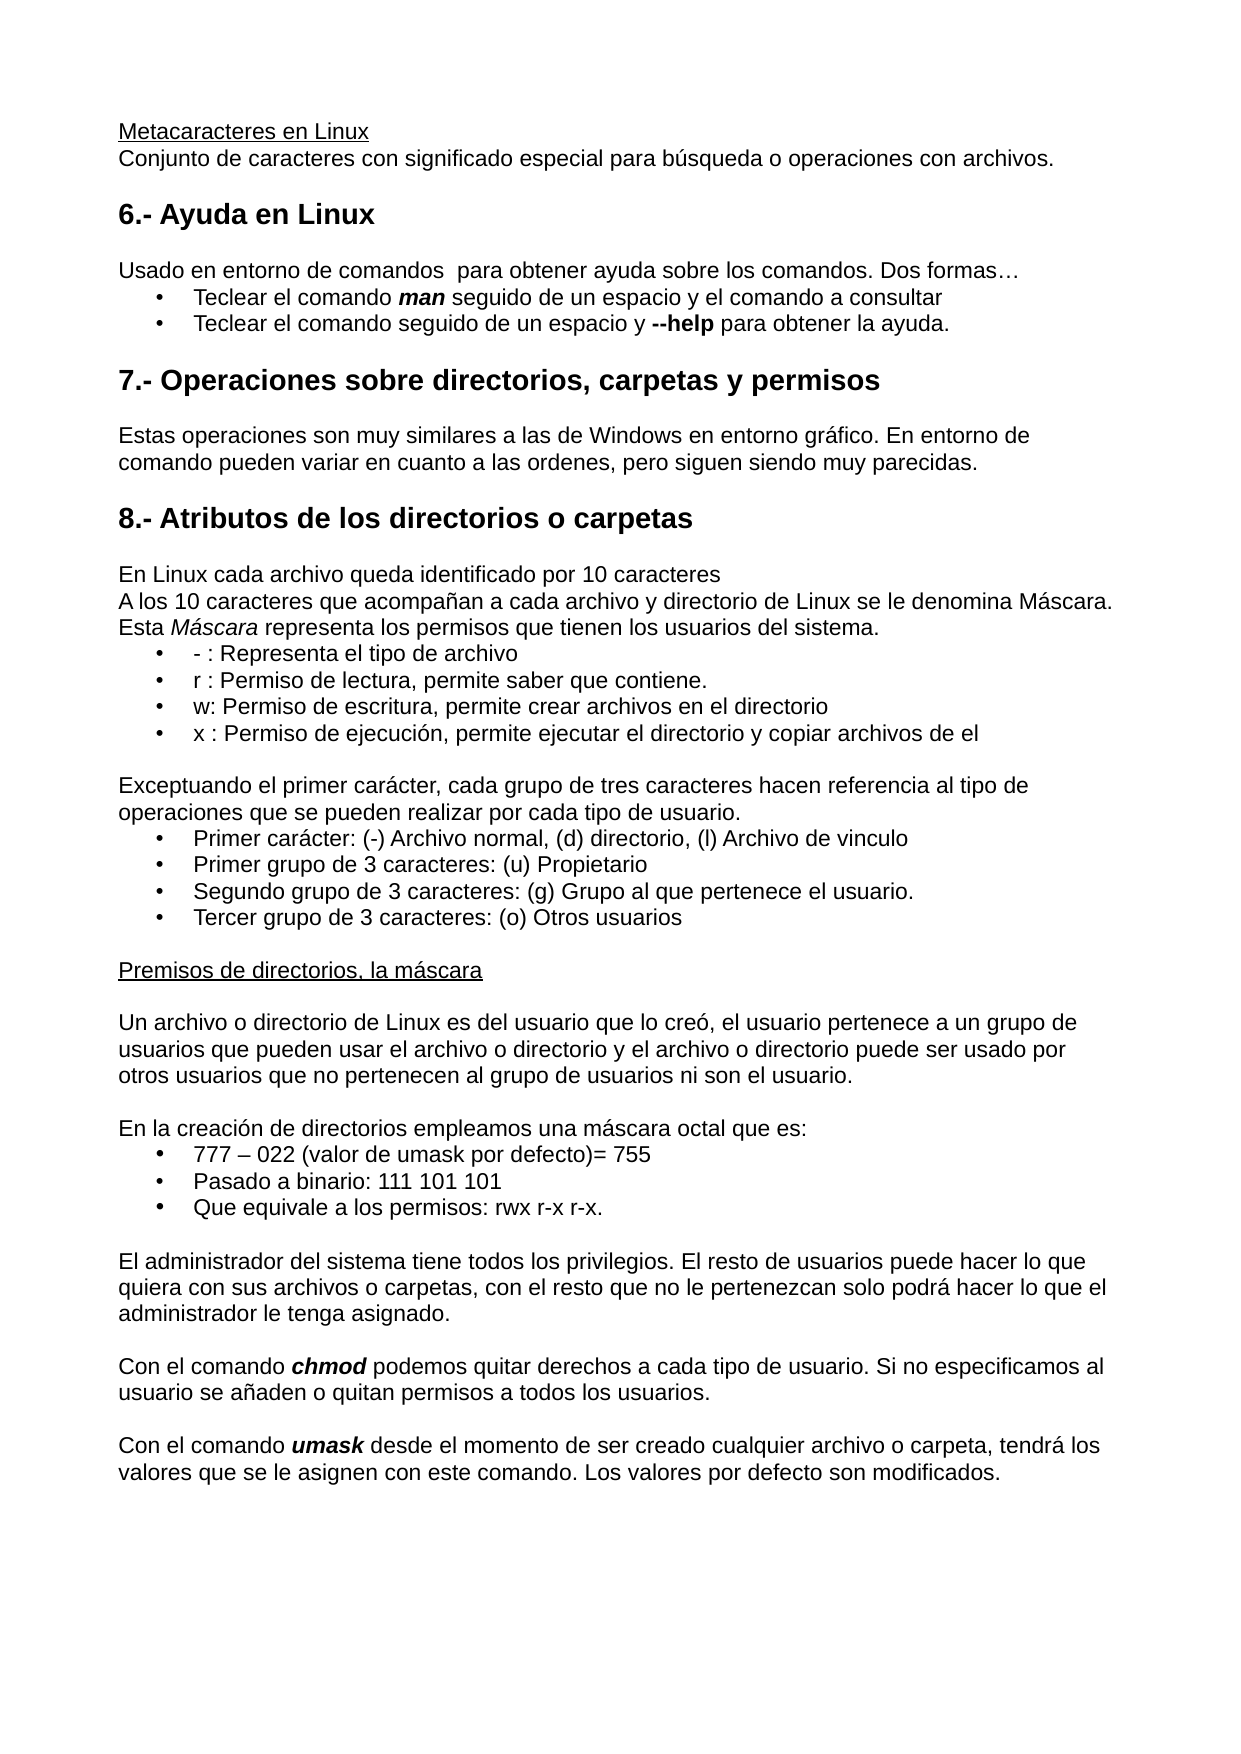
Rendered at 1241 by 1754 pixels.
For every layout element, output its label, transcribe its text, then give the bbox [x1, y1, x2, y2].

list Teclear el comando seguido de un espacio y --help para obtener la ayuda. [156, 310, 1122, 336]
list Teclear el comando man seguido de un espacio y el comando a consultar [156, 283, 1122, 310]
text A los 10 caracteres que acompañan a cada archivo y directorio de Linux se le denomina Máscara. [118, 588, 1122, 614]
list Que equivale a los permisos: rwx r-x r-x. [156, 1194, 1122, 1221]
text 8.- Atributos de los directorios o carpetas [118, 501, 1122, 535]
text Un archivo o directorio de Linux es del usuario que lo creó, el usuario pertenece a un grupo de usuarios que pueden usar el archivo o directorio y el archivo o directorio puede ser usado por otros usuarios que no pertenecen al grupo de usuarios ni son el usuario. [118, 1009, 1122, 1088]
list x : Permiso de ejecución, permite ejecutar el directorio y copiar archivos de el [156, 719, 1122, 746]
list 777 – 022 (valor de umask por defecto)= 755 [156, 1141, 1122, 1168]
list Primer grupo de 3 caracteres: (u) Propietario [156, 851, 1122, 878]
text 6.- Ayuda en Linux [118, 197, 1122, 231]
list w: Permiso de escritura, permite crear archivos en el directorio [156, 693, 1122, 719]
text Usado en entorno de comandos para obtener ayuda sobre los comandos. Dos formas… [118, 257, 1122, 283]
text Con el comando umask desde el momento de ser creado cualquier archivo o carpeta, tendrá los valores que se le asignen con este comando. Los valores por defecto son modificados. [118, 1432, 1122, 1485]
text Esta Máscara representa los permisos que tienen los usuarios del sistema. [118, 614, 1122, 640]
list - : Representa el tipo de archivo [156, 640, 1122, 667]
text Premisos de directorios, la máscara [118, 957, 1122, 983]
list Primer carácter: (-) Archivo normal, (d) directorio, (l) Archivo de vinculo [156, 825, 1122, 851]
text El administrador del sistema tiene todos los privilegios. El resto de usuarios puede hacer lo que quiera con sus archivos o carpetas, con el resto que no le pertenezcan solo podrá hacer lo que el administrador le tenga asignado. [118, 1248, 1122, 1327]
text En Linux cada archivo queda identificado por 10 caracteres [118, 561, 1122, 588]
list r : Permiso de lectura, permite saber que contiene. [156, 667, 1122, 693]
text 7.- Operaciones sobre directorios, carpetas y permisos [118, 362, 1122, 396]
text Metacaracteres en Linux [118, 118, 1122, 144]
list Pasado a binario: 111 101 101 [156, 1168, 1122, 1194]
list Tercer grupo de 3 caracteres: (o) Otros usuarios [156, 904, 1122, 930]
text Exceptuando el primer carácter, cada grupo de tres caracteres hacen referencia al tipo de operaciones que se pueden realizar por cada tipo de usuario. [118, 772, 1122, 825]
list Segundo grupo de 3 caracteres: (g) Grupo al que pertenece el usuario. [156, 878, 1122, 904]
text Con el comando chmod podemos quitar derechos a cada tipo de usuario. Si no especificamos al usuario se añaden o quitan permisos a todos los usuarios. [118, 1353, 1122, 1406]
text En la creación de directorios empleamos una máscara octal que es: [118, 1115, 1122, 1141]
text Conjunto de caracteres con significado especial para búsqueda o operaciones con archivos. [118, 144, 1122, 171]
text Estas operaciones son muy similares a las de Windows en entorno gráfico. En entorno de comando pueden variar en cuanto a las ordenes, pero siguen siendo muy parecidas. [118, 422, 1122, 475]
